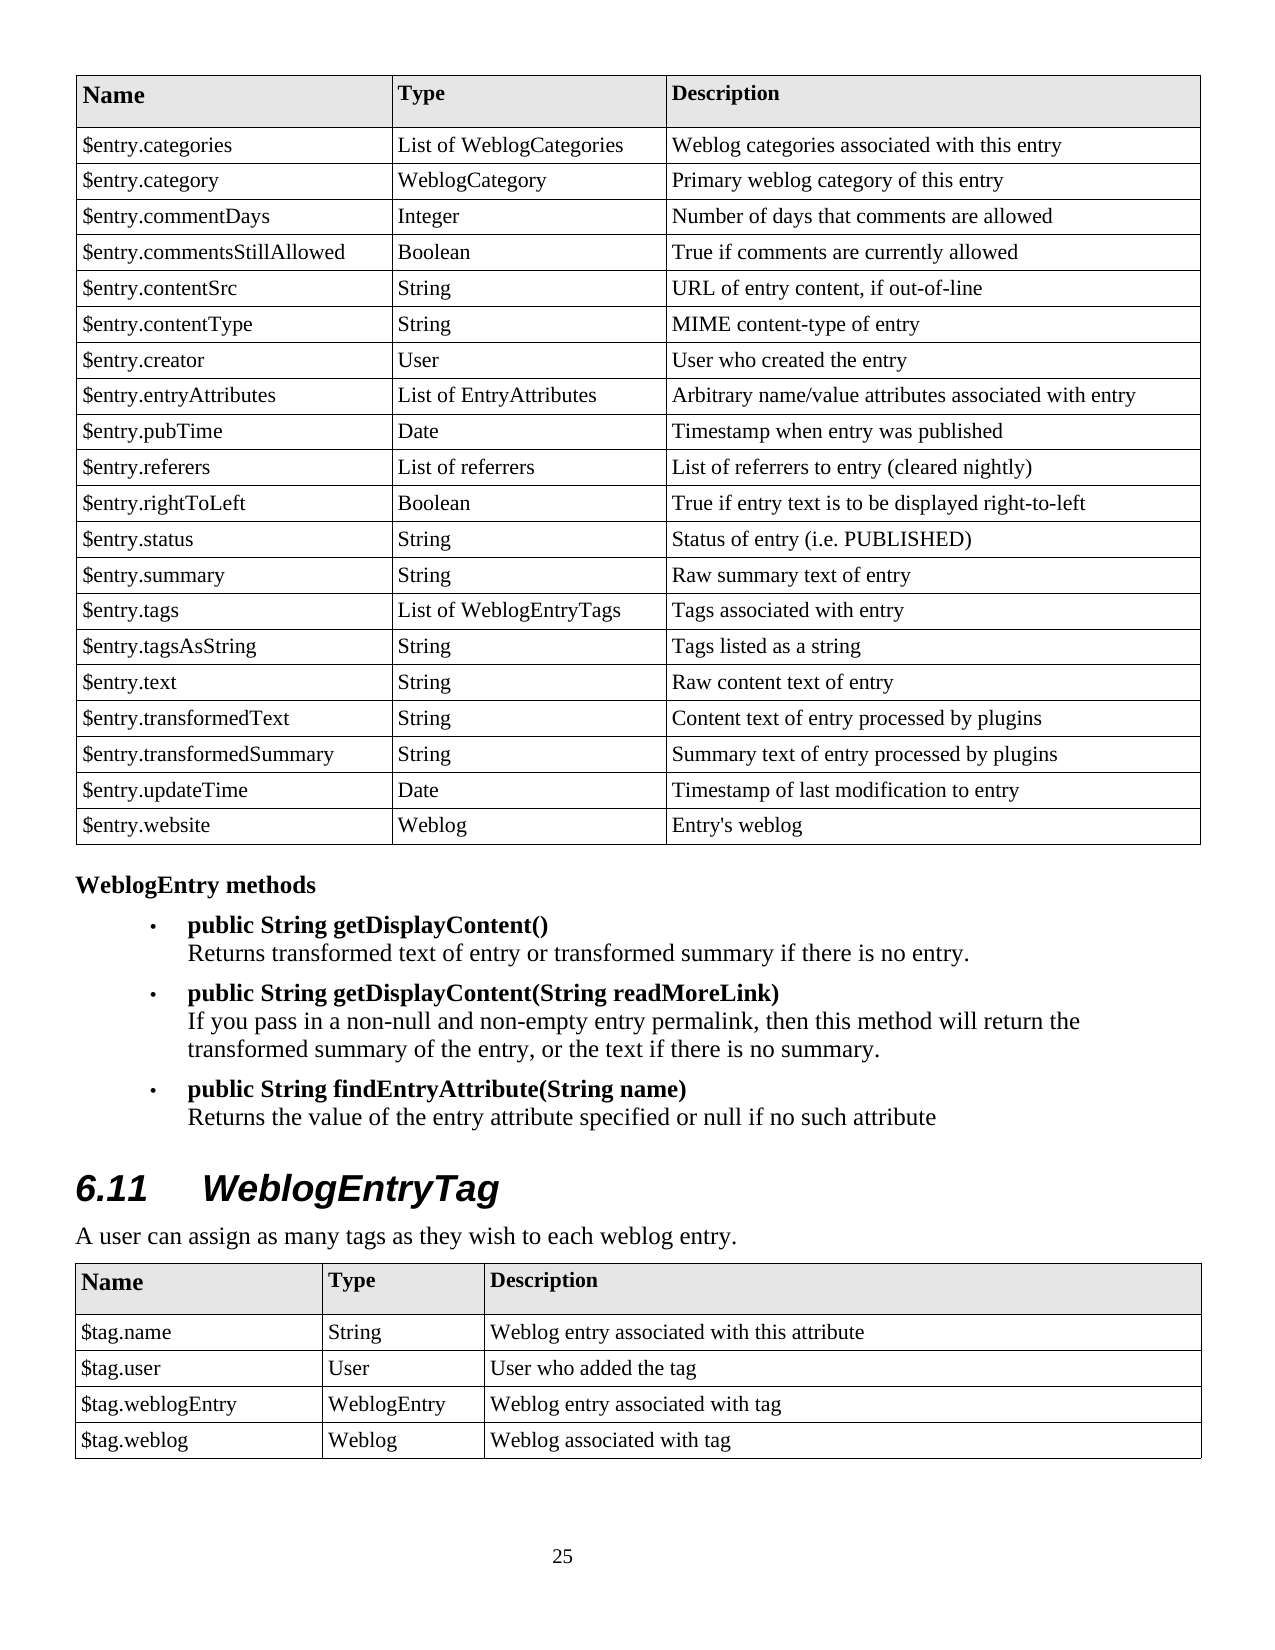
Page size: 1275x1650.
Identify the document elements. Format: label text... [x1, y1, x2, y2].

table_cell Weblog [393, 809, 666, 843]
table_header Description [485, 1264, 1201, 1314]
table_cell Weblog entry associated with tag [485, 1387, 1201, 1422]
list public String getDisplayContent(String readMoreLink) If you pass in a non-null and non-empty entry permalink, then this method will return the transformed summary of the entry, or the text if there is no summary. [150, 979, 1200, 1062]
table_cell String [393, 522, 666, 557]
table_cell Tags listed as a string [667, 630, 1200, 664]
table_cell String [393, 737, 666, 772]
table_cell List of referrers to entry (cleared nightly) [667, 450, 1200, 485]
table_cell List of WeblogCategories [393, 128, 666, 163]
subtitle WeblogEntryTag [75, 1168, 1200, 1210]
table_cell $entry.referers [77, 450, 392, 485]
table_cell Boolean [393, 486, 666, 521]
table_cell Status of entry (i.e. PUBLISHED) [667, 522, 1200, 557]
table_cell $entry.transformedText [77, 701, 392, 736]
table_cell $entry.transformedSummary [77, 737, 392, 772]
table_cell $entry.updateTime [77, 773, 392, 808]
table_cell String [323, 1315, 484, 1350]
table_cell User [393, 343, 666, 378]
table_header Type [393, 76, 666, 127]
table_cell $entry.contentType [77, 307, 392, 342]
table_cell Primary weblog category of this entry [667, 164, 1200, 198]
table_cell String [393, 307, 666, 342]
table_header Name [76, 1264, 322, 1314]
table_cell $entry.commentsStillAllowed [77, 235, 392, 270]
table_cell $entry.creator [77, 343, 392, 378]
table_cell $tag.weblog [76, 1423, 322, 1458]
table_cell Date [393, 773, 666, 808]
table_cell $entry.commentDays [77, 200, 392, 234]
table_cell Weblog [323, 1423, 484, 1458]
text A user can assign as many tags as they wish to each weblog entry. [75, 1222, 1200, 1250]
table_cell Weblog categories associated with this entry [667, 128, 1200, 163]
table_cell Date [393, 415, 666, 449]
table_cell String [393, 701, 666, 736]
table_cell MIME content-type of entry [667, 307, 1200, 342]
table_cell Weblog associated with tag [485, 1423, 1201, 1458]
table_cell Number of days that comments are allowed [667, 200, 1200, 234]
table_cell $entry.categories [77, 128, 392, 163]
table_cell True if entry text is to be displayed right-to-left [667, 486, 1200, 521]
table_cell String [393, 271, 666, 306]
table_cell Timestamp when entry was published [667, 415, 1200, 449]
table_cell $entry.tags [77, 594, 392, 628]
table_cell $tag.name [76, 1315, 322, 1350]
text WeblogEntry methods [75, 871, 1200, 899]
table_cell Raw summary text of entry [667, 558, 1200, 593]
table_cell $entry.website [77, 809, 392, 843]
table_cell WeblogEntry [323, 1387, 484, 1422]
table_cell List of WeblogEntryTags [393, 594, 666, 628]
table_cell Boolean [393, 235, 666, 270]
table_cell $entry.contentSrc [77, 271, 392, 306]
table_cell String [393, 558, 666, 593]
table_cell String [393, 630, 666, 664]
table_cell List of EntryAttributes [393, 379, 666, 413]
table_cell $entry.category [77, 164, 392, 198]
table_cell WeblogCategory [393, 164, 666, 198]
list public String findEntryAttribute(String name) Returns the value of the entry attribute specified or null if no such attribute [150, 1075, 1200, 1130]
table_cell $entry.tagsAsString [77, 630, 392, 664]
table_cell URL of entry content, if out-of-line [667, 271, 1200, 306]
table_cell User [323, 1351, 484, 1386]
table_cell Content text of entry processed by plugins [667, 701, 1200, 736]
table_cell User who added the tag [485, 1351, 1201, 1386]
table_cell $entry.pubTime [77, 415, 392, 449]
table_cell Tags associated with entry [667, 594, 1200, 628]
list public String getDisplayContent() Returns transformed text of entry or transformed summary if there is no entry. [150, 911, 1200, 967]
table_cell Entry's weblog [667, 809, 1200, 843]
table_cell True if comments are currently allowed [667, 235, 1200, 270]
table_cell Timestamp of last modification to entry [667, 773, 1200, 808]
table_cell $tag.weblogEntry [76, 1387, 322, 1422]
table_cell User who created the entry [667, 343, 1200, 378]
table_cell $entry.rightToLeft [77, 486, 392, 521]
table_cell List of referrers [393, 450, 666, 485]
table_header Type [323, 1264, 484, 1314]
table_cell $entry.status [77, 522, 392, 557]
table_cell $tag.user [76, 1351, 322, 1386]
table_cell Integer [393, 200, 666, 234]
table_cell Arbitrary name/value attributes associated with entry [667, 379, 1200, 413]
table_cell $entry.text [77, 665, 392, 700]
table_cell Summary text of entry processed by plugins [667, 737, 1200, 772]
table_cell $entry.entryAttributes [77, 379, 392, 413]
table_cell String [393, 665, 666, 700]
table_cell Weblog entry associated with this attribute [485, 1315, 1201, 1350]
table_cell Raw content text of entry [667, 665, 1200, 700]
table_cell $entry.summary [77, 558, 392, 593]
table_header Name [77, 76, 392, 127]
table_header Description [667, 76, 1200, 127]
